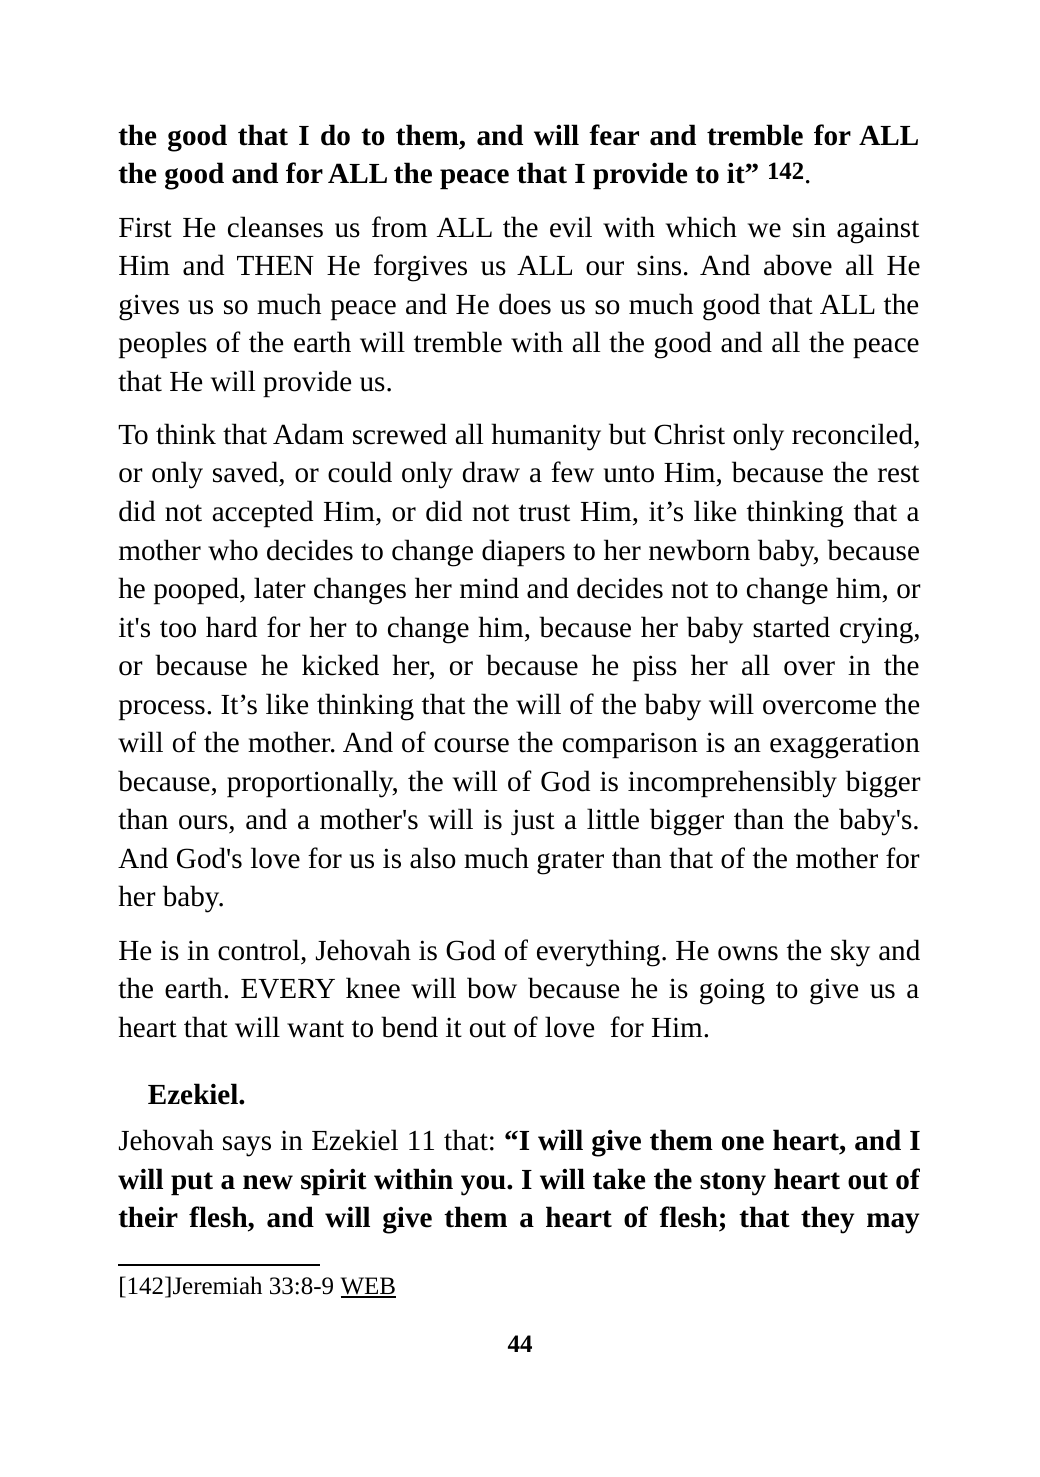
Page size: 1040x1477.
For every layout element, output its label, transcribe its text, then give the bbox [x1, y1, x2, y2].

text Jeremiah 33:8-9 WEB [118, 1271, 921, 1300]
text To think that Adam screwed all humanity but Christ only reconciled, or only saved, or could only draw a few unto Him, because the rest did not accepted Him, or did not trust Him, it’s like thinking that a mother who decides to change diapers to her newborn baby, because he pooped, later changes her mind and decides not to change him, or it's too hard for her to change him, because her baby started crying, or because he kicked her, or because he piss her all over in the process. It’s like thinking that the will of the baby will overcome the will of the mother. And of course the comparison is an exaggeration because, proportionally, the will of God is incomprehensibly bigger than ours, and a mother's will is just a little bigger than the baby's. And God's love for us is also much grater than that of the mother for her baby. [118, 417, 921, 913]
text the good that I do to them, and will fear and tremble for ALL the good and for ALL the peace that I provide to it” . [118, 118, 921, 190]
text He is in control, Jehovah is God of everything. He owns the sky and the earth. EVERY knee will bow because he is going to give us a heart that will want to bend it out of love for Him. [118, 933, 921, 1043]
subtitle Ezekiel. [148, 1077, 921, 1111]
text Jehovah says in Ezekiel 11 that: “I will give them one heart, and I will put a new spirit within you. I will take the stony heart out of their flesh, and will give them a heart of flesh; that they may [118, 1123, 921, 1234]
text First He cleanses us from ALL the evil with which we sin against Him and THEN He forgives us ALL our sins. And above all He gives us so much peace and He does us so much good that ALL the peoples of the earth will tremble with all the good and all the peace that He will provide us. [118, 210, 921, 397]
